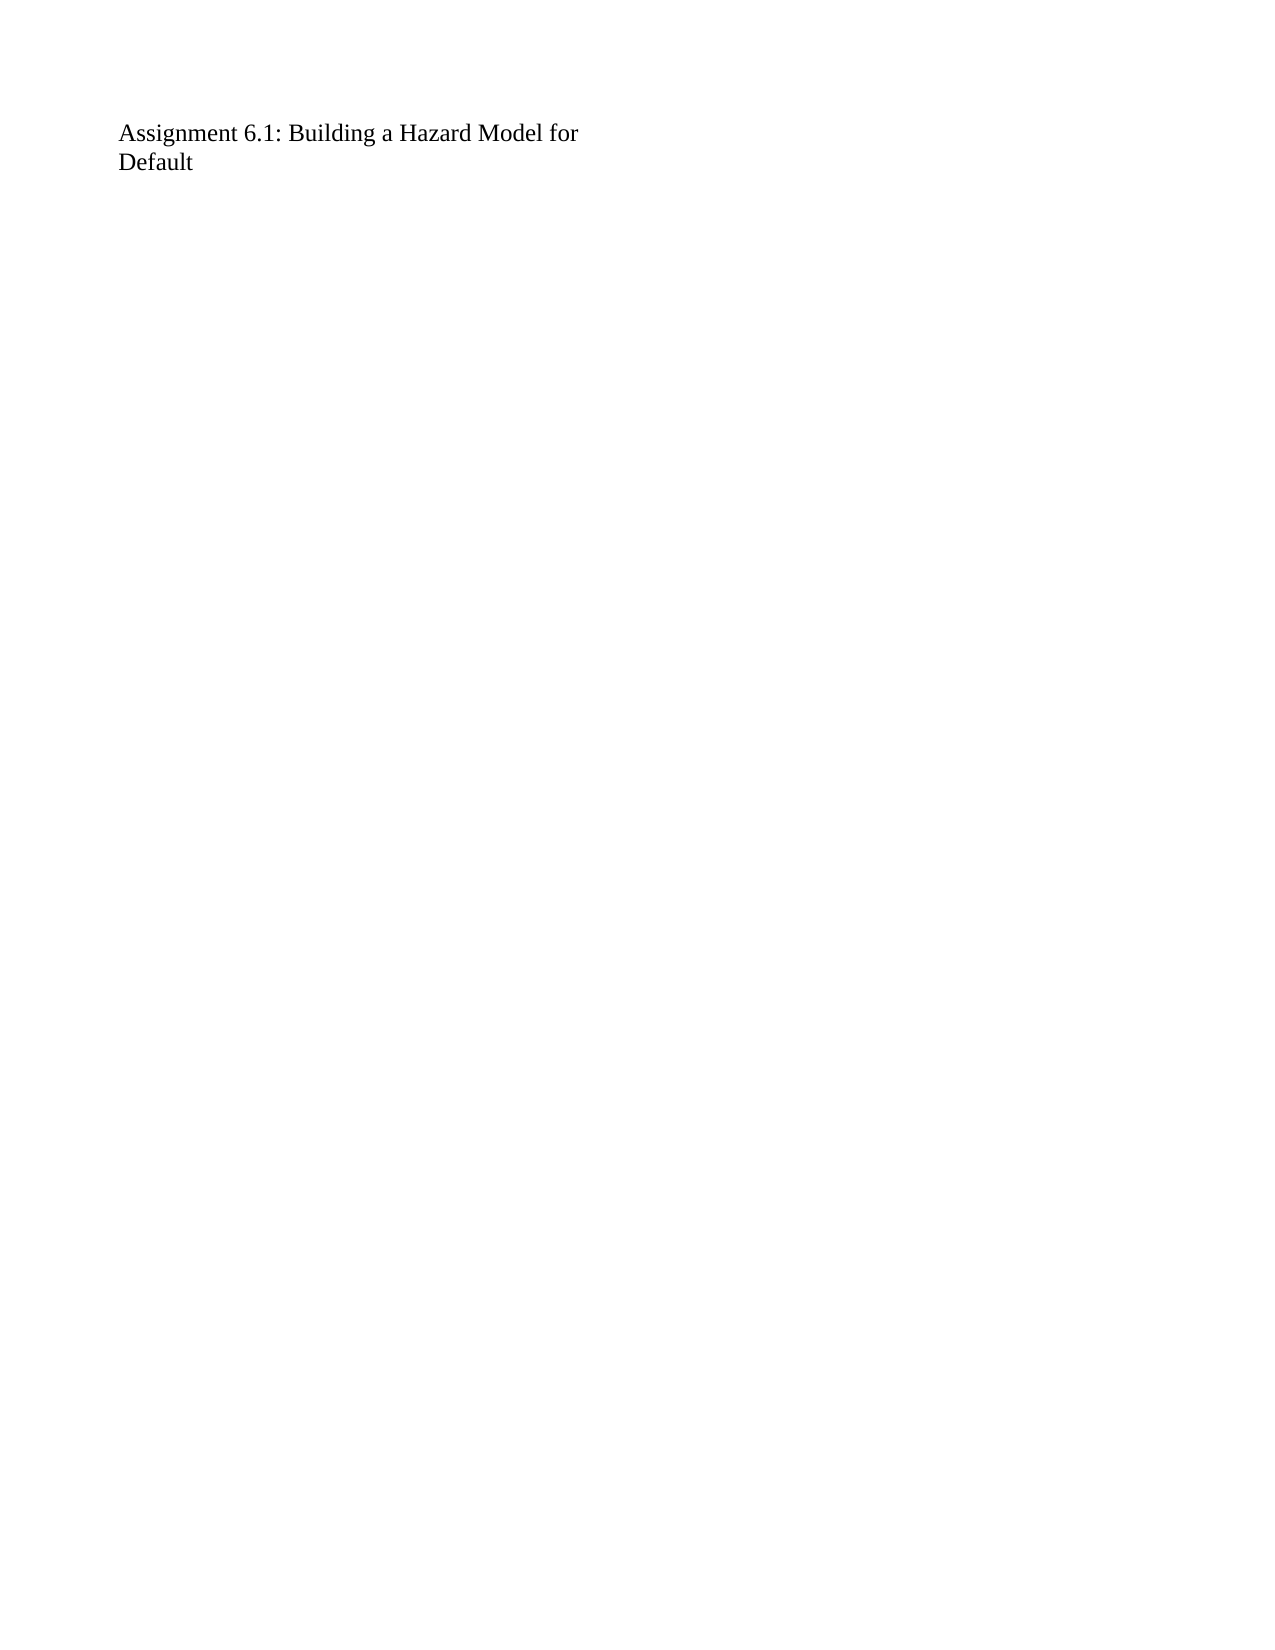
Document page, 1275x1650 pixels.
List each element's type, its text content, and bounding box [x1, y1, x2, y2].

text Assignment 6.1: Building a Hazard Model for [118, 118, 1157, 147]
text Default [118, 147, 1157, 176]
